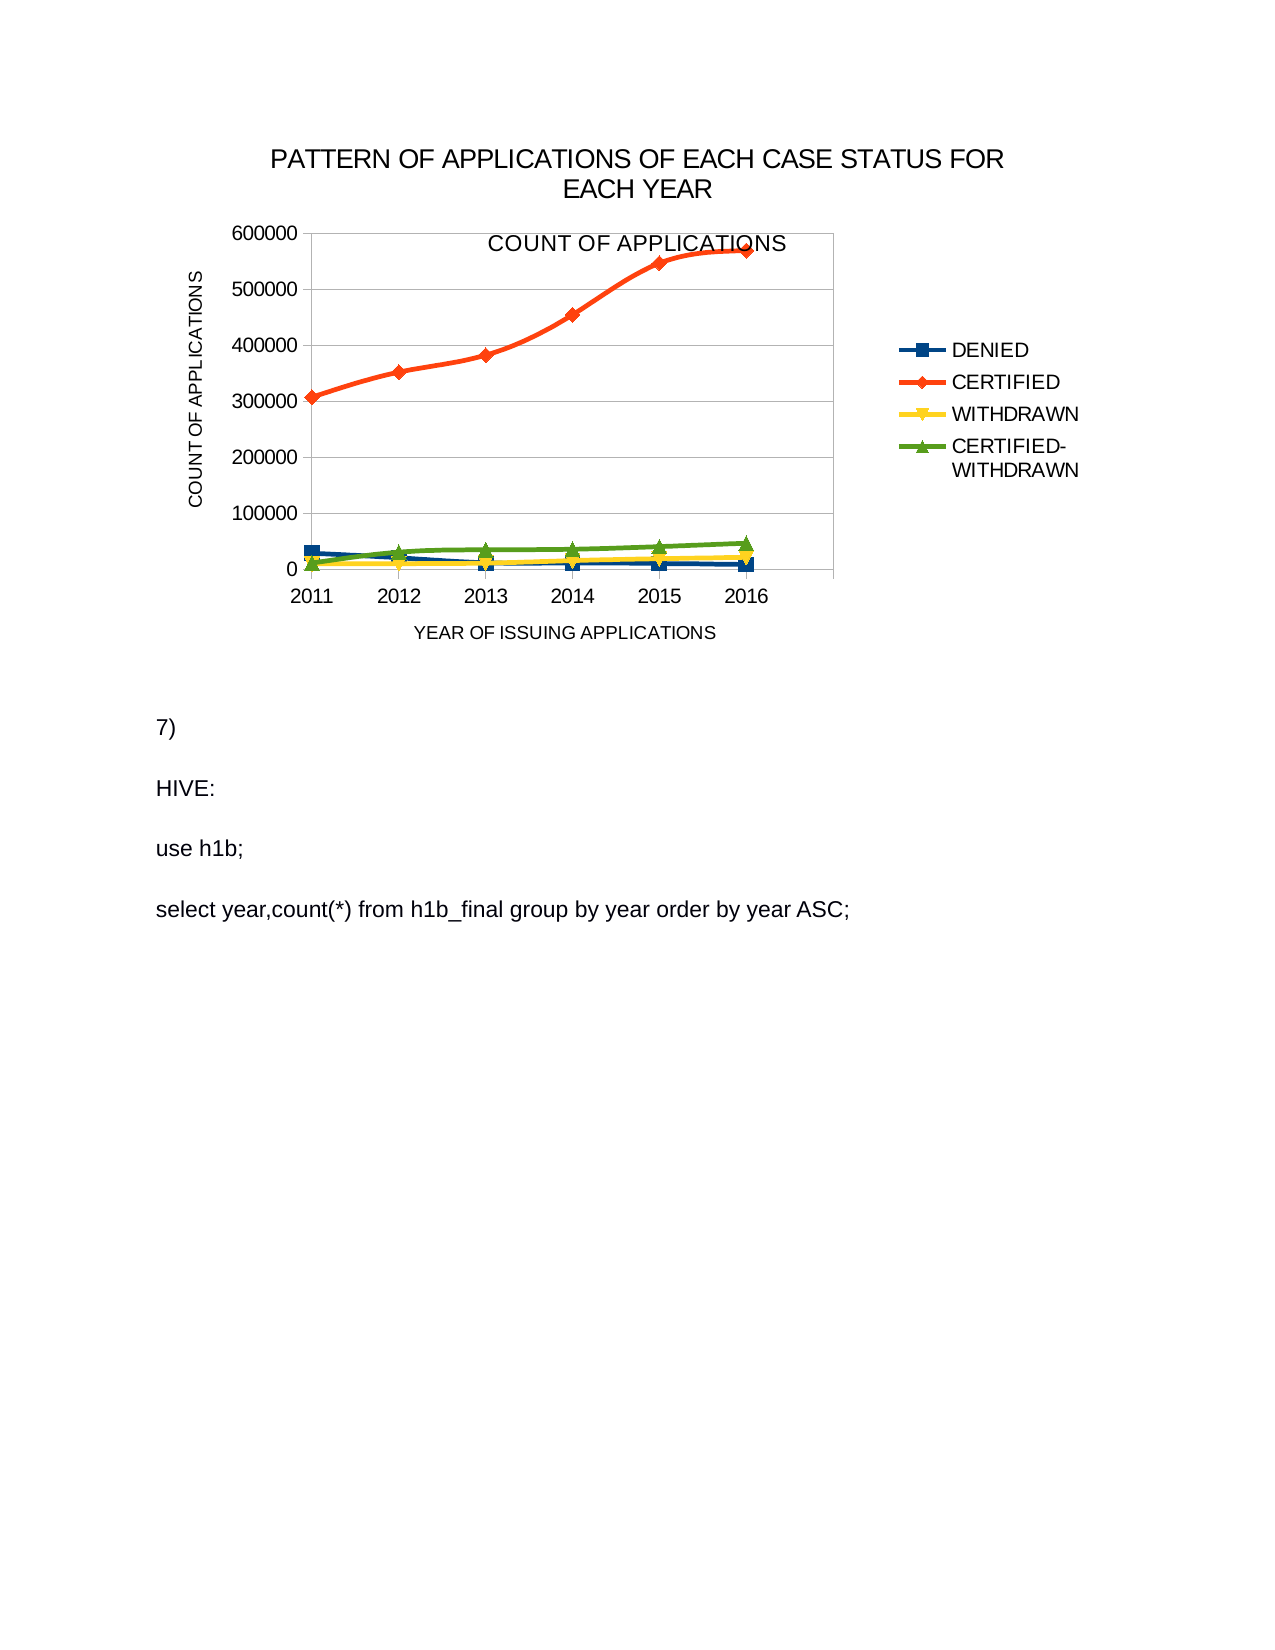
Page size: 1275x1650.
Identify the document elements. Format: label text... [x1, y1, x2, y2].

text HIVE: [156, 775, 1157, 801]
text use h1b; [156, 835, 1157, 861]
text select year,count(*) from h1b_final group by year order by year ASC; [156, 896, 1157, 922]
text 7) [156, 714, 1157, 741]
